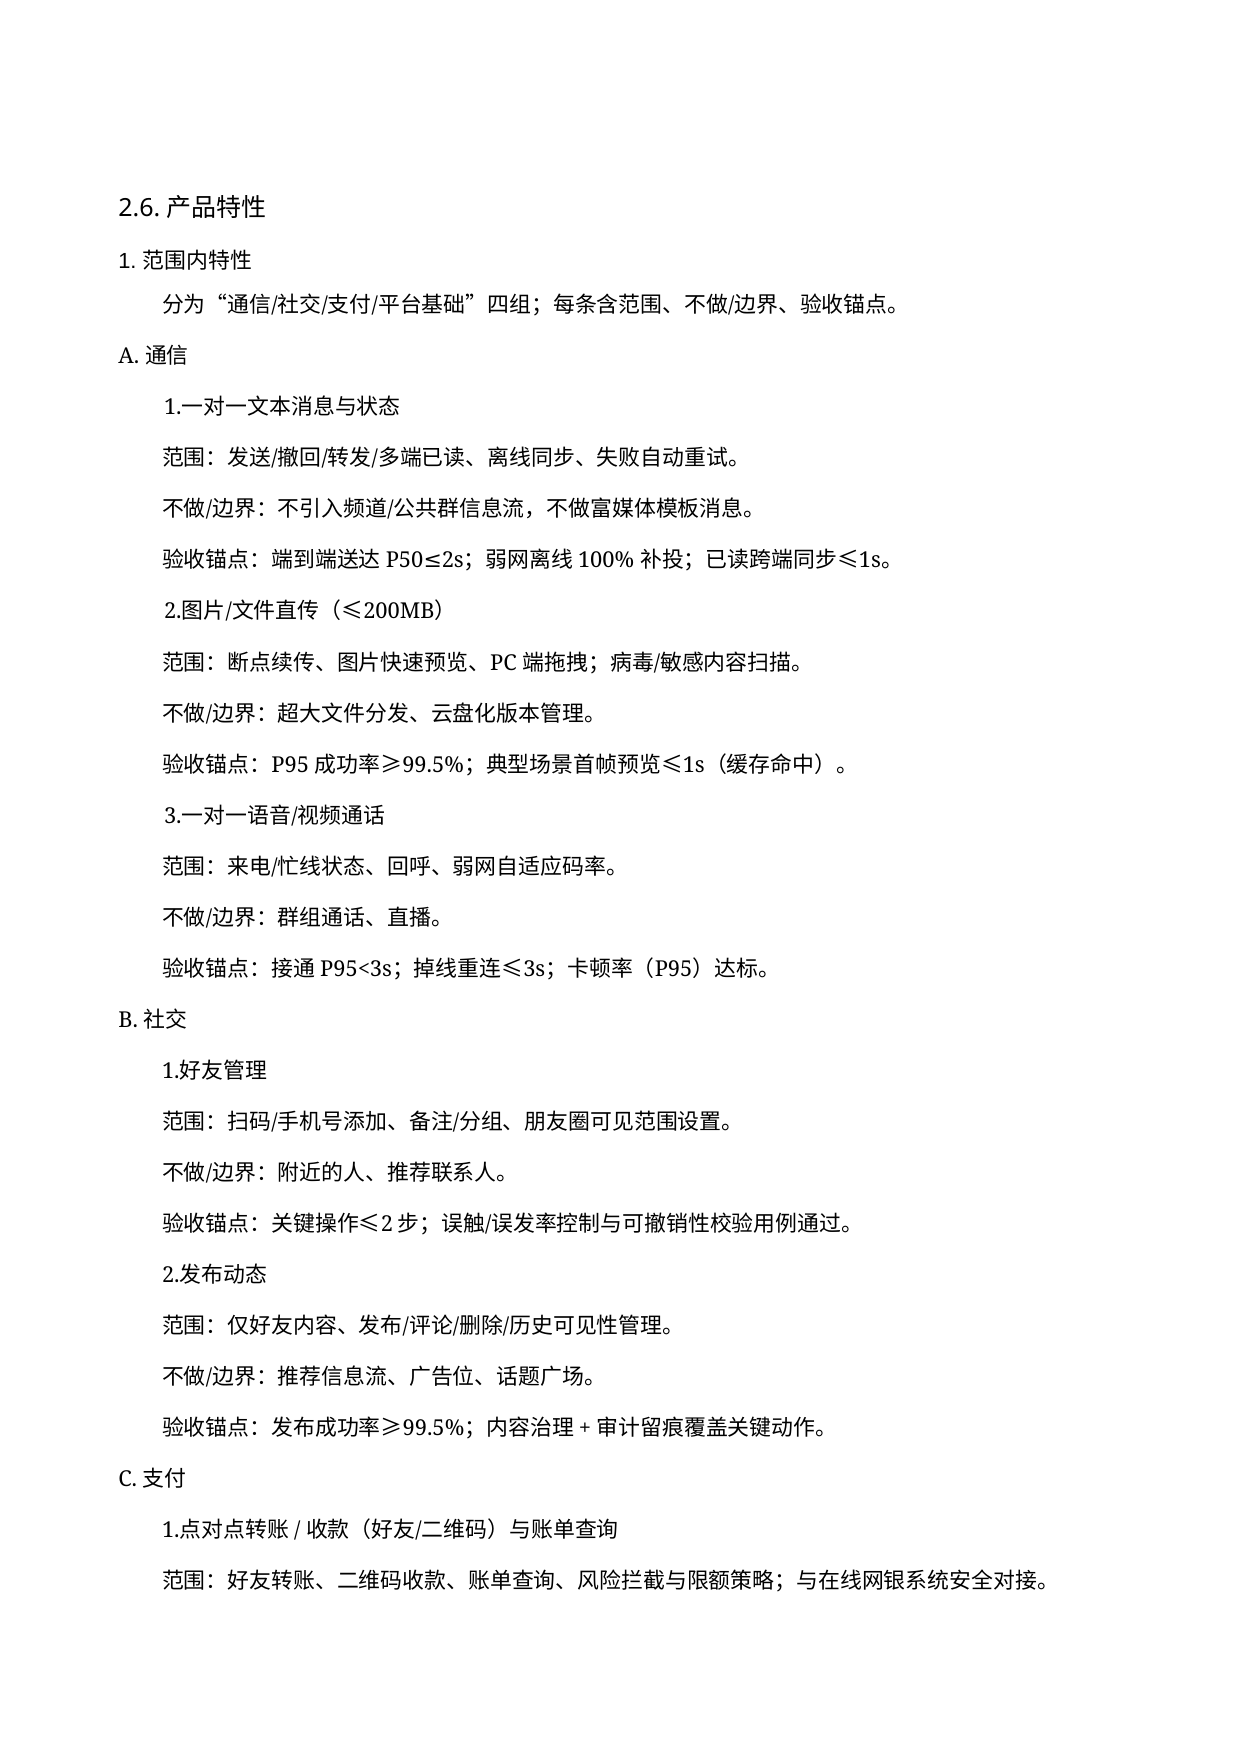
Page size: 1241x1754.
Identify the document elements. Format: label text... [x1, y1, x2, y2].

text 范围：断点续传、图片快速预览、PC 端拖拽；病毒/敏感内容扫描。 [118, 644, 1122, 676]
text B. 社交 [118, 1002, 1122, 1033]
text 不做/边界：群组通话、直播。 [118, 900, 1122, 931]
subtitle 范围内特性 [118, 243, 1122, 274]
text 范围：发送/撤回/转发/多端已读、离线同步、失败自动重试。 [118, 440, 1122, 472]
text 不做/边界：附近的人、推荐联系人。 [118, 1155, 1122, 1187]
text 验收锚点：发布成功率≥99.5%；内容治理 + 审计留痕覆盖关键动作。 [118, 1410, 1122, 1442]
text C. 支付 [118, 1461, 1122, 1493]
subtitle 产品特性 [118, 188, 1122, 224]
text 1.点对点转账 / 收款（好友/二维码）与账单查询 [118, 1512, 1122, 1544]
list 3.一对一语音/视频通话 [118, 798, 1122, 829]
text 范围：扫码/手机号添加、备注/分组、朋友圈可见范围设置。 [118, 1104, 1122, 1136]
text 范围：好友转账、二维码收款、账单查询、风险拦截与限额策略；与在线网银系统安全对接。 [118, 1563, 1122, 1595]
text 范围：仅好友内容、发布/评论/删除/历史可见性管理。 [118, 1308, 1122, 1340]
text 分为“通信/社交/支付/平台基础”四组；每条含范围、不做/边界、验收锚点。 [118, 287, 1122, 319]
text 验收锚点：接通 P95<3s；掉线重连≤3s；卡顿率（P95）达标。 [118, 951, 1122, 982]
text 验收锚点：P95 成功率≥99.5%；典型场景首帧预览≤1s（缓存命中）。 [118, 747, 1122, 778]
text A. 通信 [118, 338, 1122, 370]
text 验收锚点：关键操作≤2步；误触/误发率控制与可撤销性校验用例通过。 [118, 1206, 1122, 1238]
text 范围：来电/忙线状态、回呼、弱网自适应码率。 [118, 849, 1122, 880]
list 1.一对一文本消息与状态 [118, 389, 1122, 421]
text 不做/边界：推荐信息流、广告位、话题广场。 [118, 1359, 1122, 1391]
text 1.好友管理 [118, 1053, 1122, 1084]
text 不做/边界：超大文件分发、云盘化版本管理。 [118, 696, 1122, 727]
text 不做/边界：不引入频道/公共群信息流，不做富媒体模板消息。 [118, 491, 1122, 523]
text 验收锚点：端到端送达 P50≤2s；弱网离线 100% 补投；已读跨端同步≤1s。 [118, 542, 1122, 574]
list 2.图片/文件直传（≤200MB） [118, 593, 1122, 625]
text 2.发布动态 [118, 1257, 1122, 1289]
